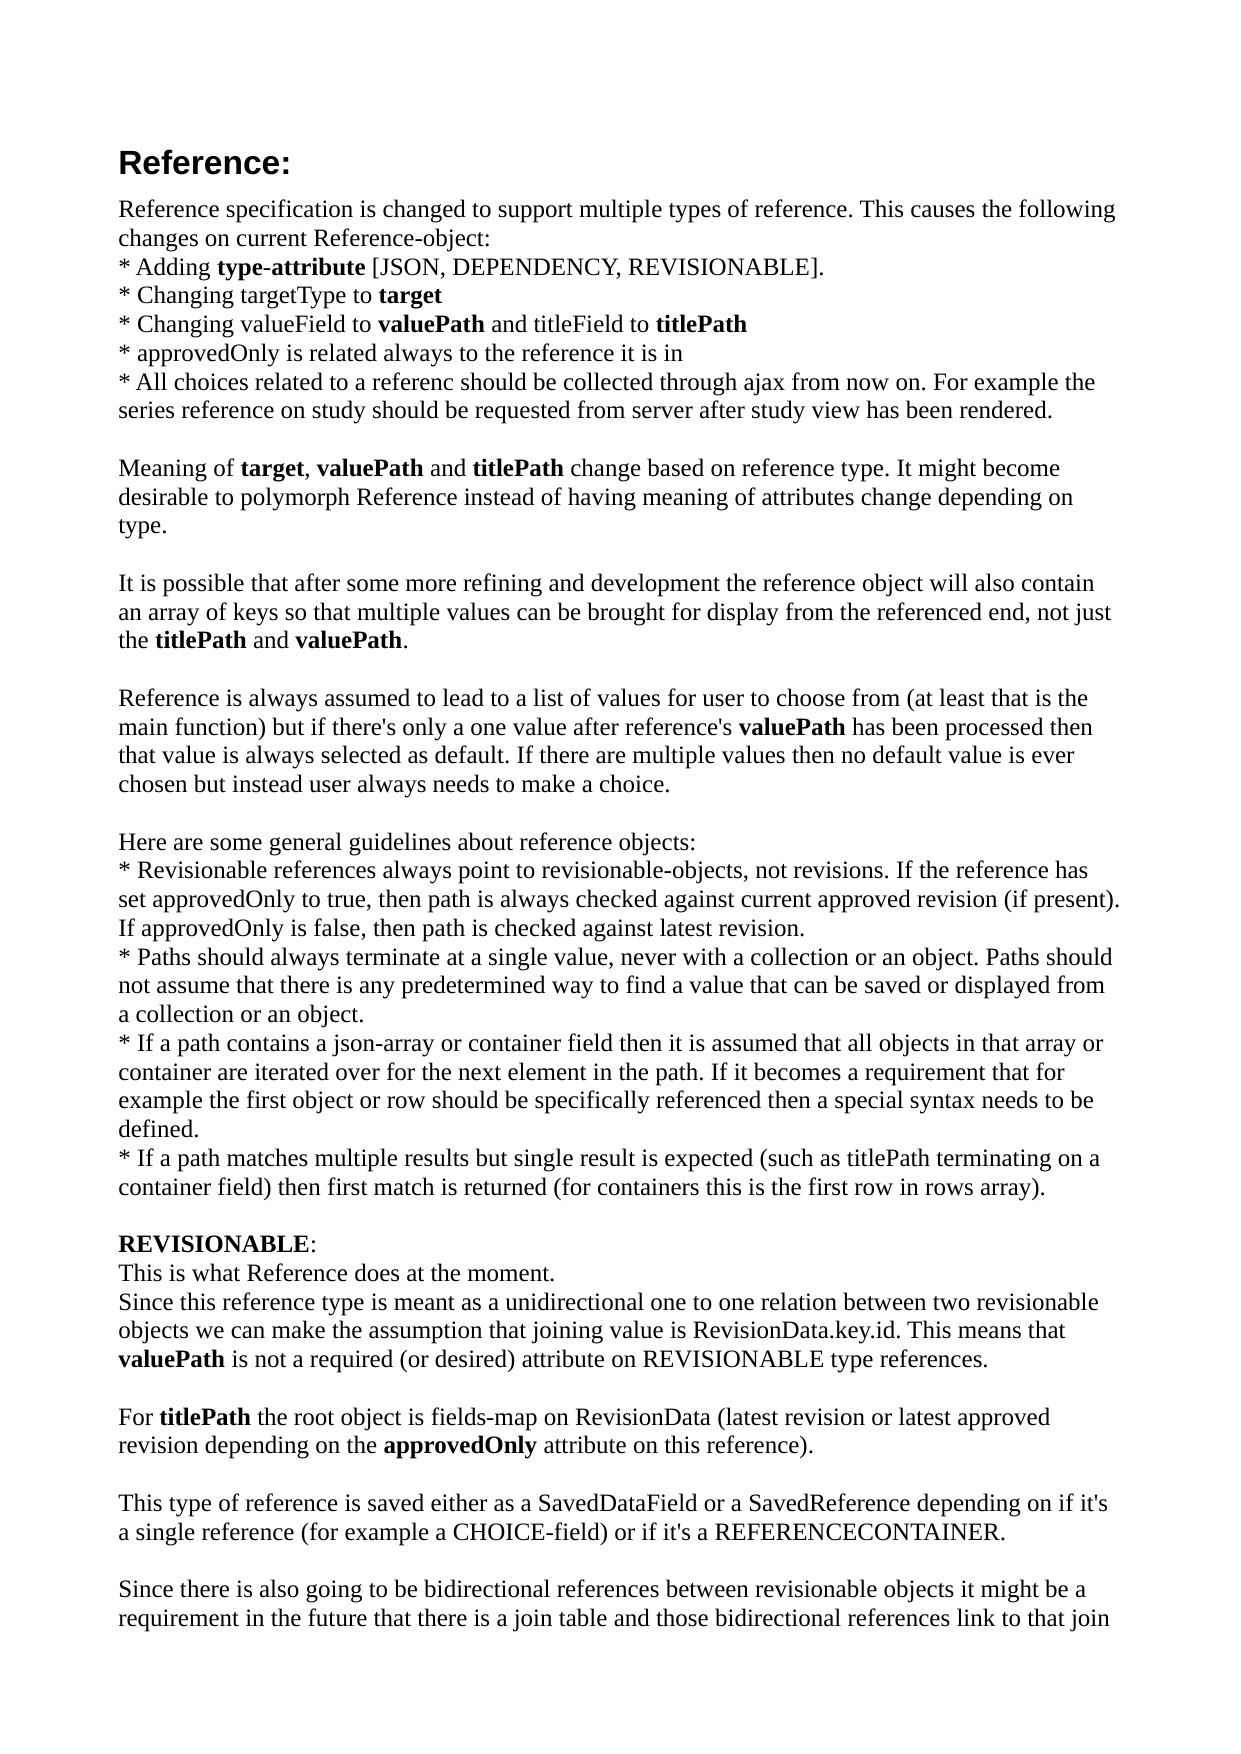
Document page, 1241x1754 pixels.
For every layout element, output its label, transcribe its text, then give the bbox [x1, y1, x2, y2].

text * Paths should always terminate at a single value, never with a collection or an object. Paths should not assume that there is any predetermined way to find a value that can be saved or displayed from a collection or an object. [118, 942, 1122, 1028]
text Reference is always assumed to lead to a list of values for user to choose from (at least that is the main function) but if there's only a one value after reference's valuePath has been processed then that value is always selected as default. If there are multiple values then no default value is ever chosen but instead user always needs to make a choice. [118, 683, 1122, 798]
text * approvedOnly is related always to the reference it is in [118, 338, 1122, 367]
text For titlePath the root object is fields-map on RevisionData (latest revision or latest approved revision depending on the approvedOnly attribute on this reference). [118, 1402, 1122, 1459]
text * Changing valueField to valuePath and titleField to titlePath [118, 309, 1122, 338]
text * If a path matches multiple results but single result is expected (such as titlePath terminating on a container field) then first match is returned (for containers this is the first row in rows array). [118, 1143, 1122, 1201]
text Meaning of target, valuePath and titlePath change based on reference type. It might become desirable to polymorph Reference instead of having meaning of attributes change depending on type. [118, 453, 1122, 539]
text Reference specification is changed to support multiple types of reference. This causes the following changes on current Reference-object: [118, 194, 1122, 252]
text This is what Reference does at the moment. [118, 1258, 1122, 1287]
text Since this reference type is meant as a unidirectional one to one relation between two revisionable objects we can make the assumption that joining value is RevisionData.key.id. This means that valuePath is not a required (or desired) attribute on REVISIONABLE type references. [118, 1287, 1122, 1373]
subtitle Reference: [118, 143, 1122, 182]
text Since there is also going to be bidirectional references between revisionable objects it might be a requirement in the future that there is a join table and those bidirectional references link to that join [118, 1574, 1122, 1632]
text * Revisionable references always point to revisionable-objects, not revisions. If the reference has set approvedOnly to true, then path is always checked against current approved revision (if present). If approvedOnly is false, then path is checked against latest revision. [118, 856, 1122, 942]
text * If a path contains a json-array or container field then it is assumed that all objects in that array or container are iterated over for the next element in the path. If it becomes a requirement that for example the first object or row should be specifically referenced then a special syntax needs to be defined. [118, 1028, 1122, 1143]
text * Changing targetType to target [118, 281, 1122, 309]
text * Adding type-attribute [JSON, DEPENDENCY, REVISIONABLE]. [118, 252, 1122, 281]
text * All choices related to a referenc should be collected through ajax from now on. For example the series reference on study should be requested from server after study view has been rendered. [118, 367, 1122, 424]
text REVISIONABLE: [118, 1229, 1122, 1258]
text It is possible that after some more refining and development the reference object will also contain an array of keys so that multiple values can be brought for display from the referenced end, not just the titlePath and valuePath. [118, 568, 1122, 654]
text Here are some general guidelines about reference objects: [118, 827, 1122, 856]
text This type of reference is saved either as a SavedDataField or a SavedReference depending on if it's a single reference (for example a CHOICE-field) or if it's a REFERENCECONTAINER. [118, 1488, 1122, 1546]
